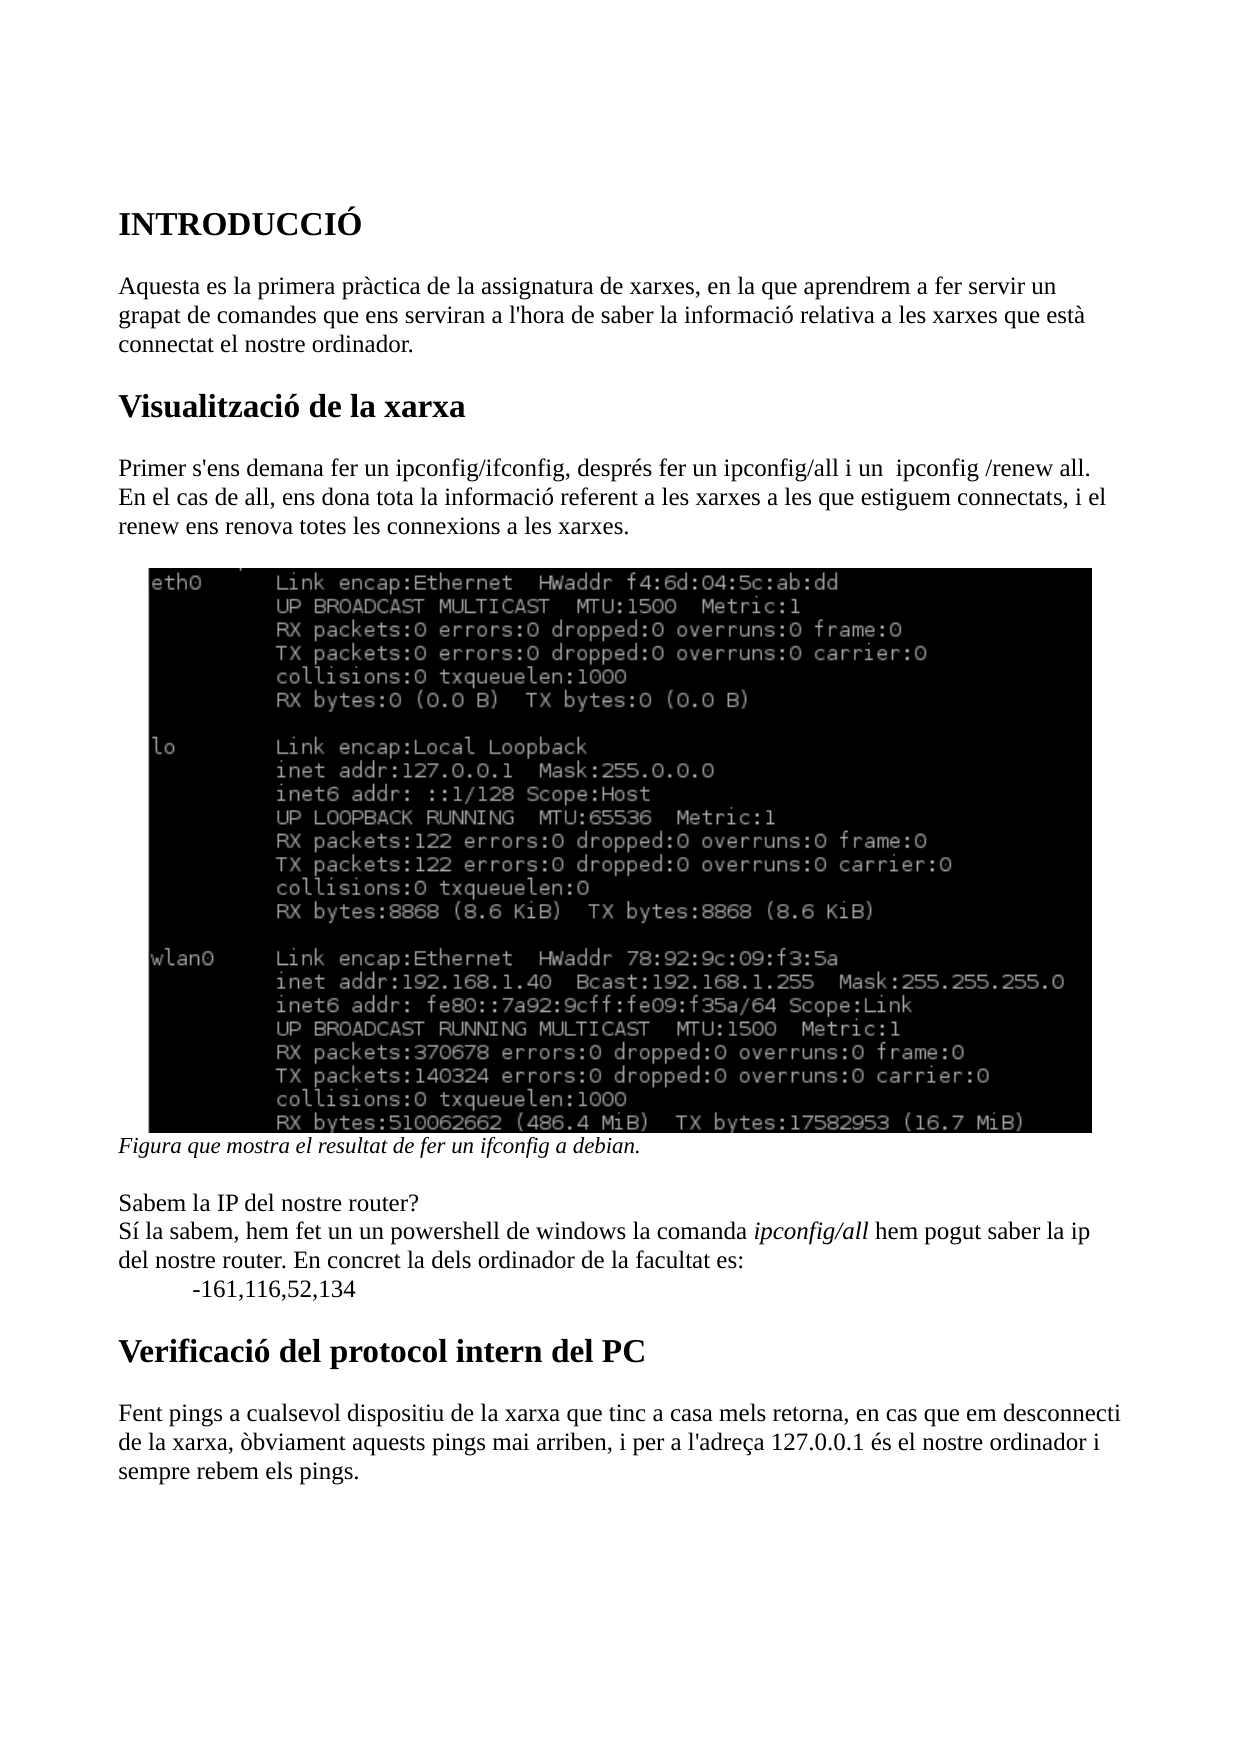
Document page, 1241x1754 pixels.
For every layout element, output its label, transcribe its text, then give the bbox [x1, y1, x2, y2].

text Visualització de la xarxa [118, 386, 1122, 425]
text Sí la sabem, hem fet un un powershell de windows la comanda ipconfig/all hem pogut saber la ip del nostre router. En concret la dels ordinador de la facultat es: [118, 1216, 1122, 1274]
text Aquesta es la primera pràctica de la assignatura de xarxes, en la que aprendrem a fer servir un grapat de comandes que ens serviran a l'hora de saber la informació relativa a les xarxes que està connectat el nostre ordinador. [118, 271, 1122, 358]
text -161,116,52,134 [118, 1274, 1122, 1303]
text Verificació del protocol intern del PC [118, 1331, 1122, 1370]
text Fent pings a cualsevol dispositiu de la xarxa que tinc a casa mels retorna, en cas que em desconnecti de la xarxa, òbviament aquests pings mai arriben, i per a l'adreça 127.0.0.1 és el nostre ordinador i sempre rebem els pings. [118, 1398, 1122, 1485]
text Primer s'ens demana fer un ipconfig/ifconfig, després fer un ipconfig/all i un ipconfig /renew all. En el cas de all, ens dona tota la informació referent a les xarxes a les que estiguem connectats, i el renew ens renova totes les connexions a les xarxes. [118, 453, 1122, 540]
text INTRODUCCIÓ [118, 204, 1122, 243]
text Figura que mostra el resultat de fer un ifconfig a debian. [118, 568, 1122, 1159]
text Sabem la IP del nostre router? [118, 1188, 1122, 1216]
picture [148, 568, 1092, 1133]
